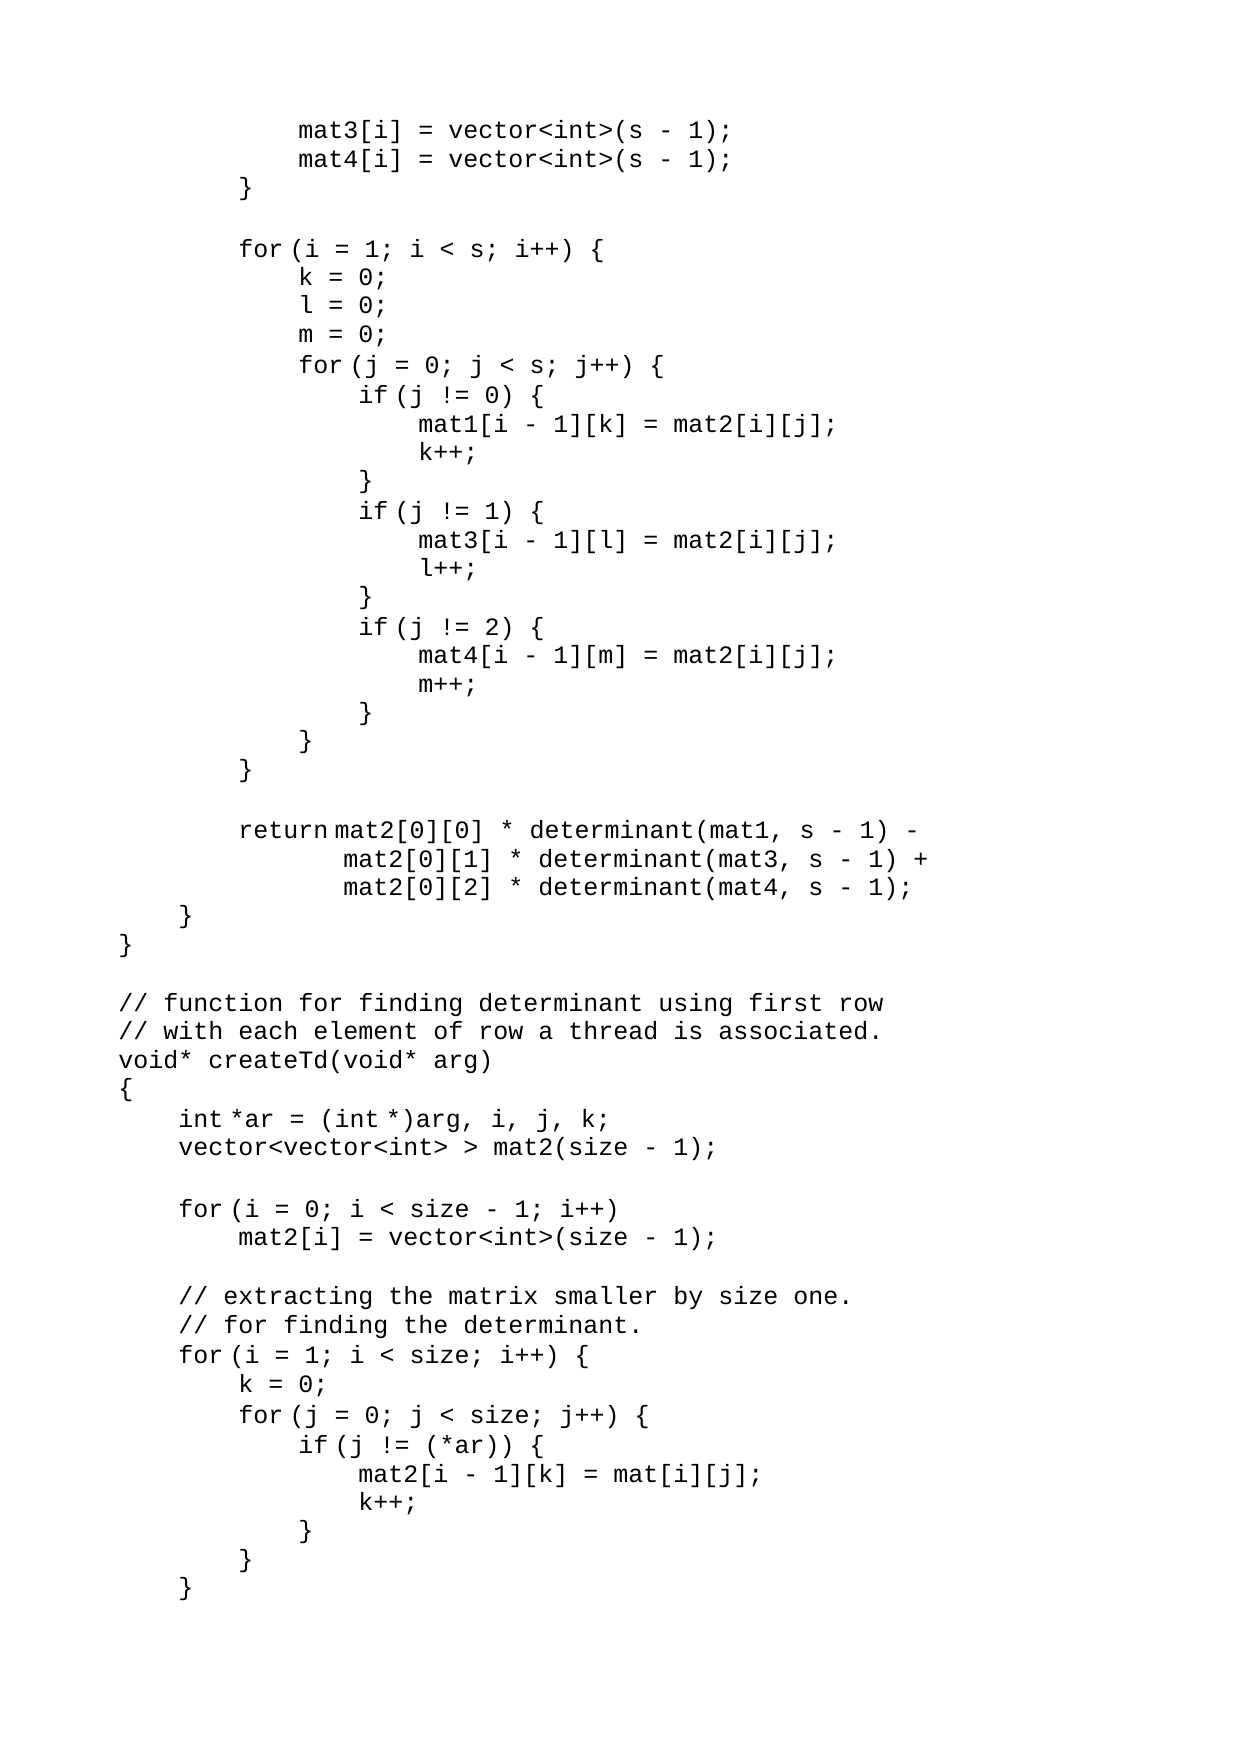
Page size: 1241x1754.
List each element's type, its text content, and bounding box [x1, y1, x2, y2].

table_header mat3[i] = vector<int>(s - 1); mat4[i] = vector<int>(s - 1); } for (i = 1; i < s; i++) { k = 0; l = 0; m = 0; for (j = 0; j < s; j++) { if (j != 0) { mat1[i - 1][k] = mat2[i][j]; k++; } if (j != 1) { mat3[i - 1][l] = mat2[i][j]; l++; } if (j != 2) { mat4[i - 1][m] = mat2[i][j]; m++; } } } return mat2[0][0] * determinant(mat1, s - 1) - mat2[0][1] * determinant(mat3, s - 1) + mat2[0][2] * determinant(mat4, s - 1); } } // function for finding determinant using first row // with each element of row a thread is associated. void* createTd(void* arg) { int *ar = (int *)arg, i, j, k; vector<vector<int> > mat2(size - 1); for (i = 0; i < size - 1; i++) mat2[i] = vector<int>(size - 1); // extracting the matrix smaller by size one. // for finding the determinant. for (i = 1; i < size; i++) { k = 0; for (j = 0; j < size; j++) { if (j != (*ar)) { mat2[i - 1][k] = mat[i][j]; k++; } } } [118, 118, 1122, 1634]
